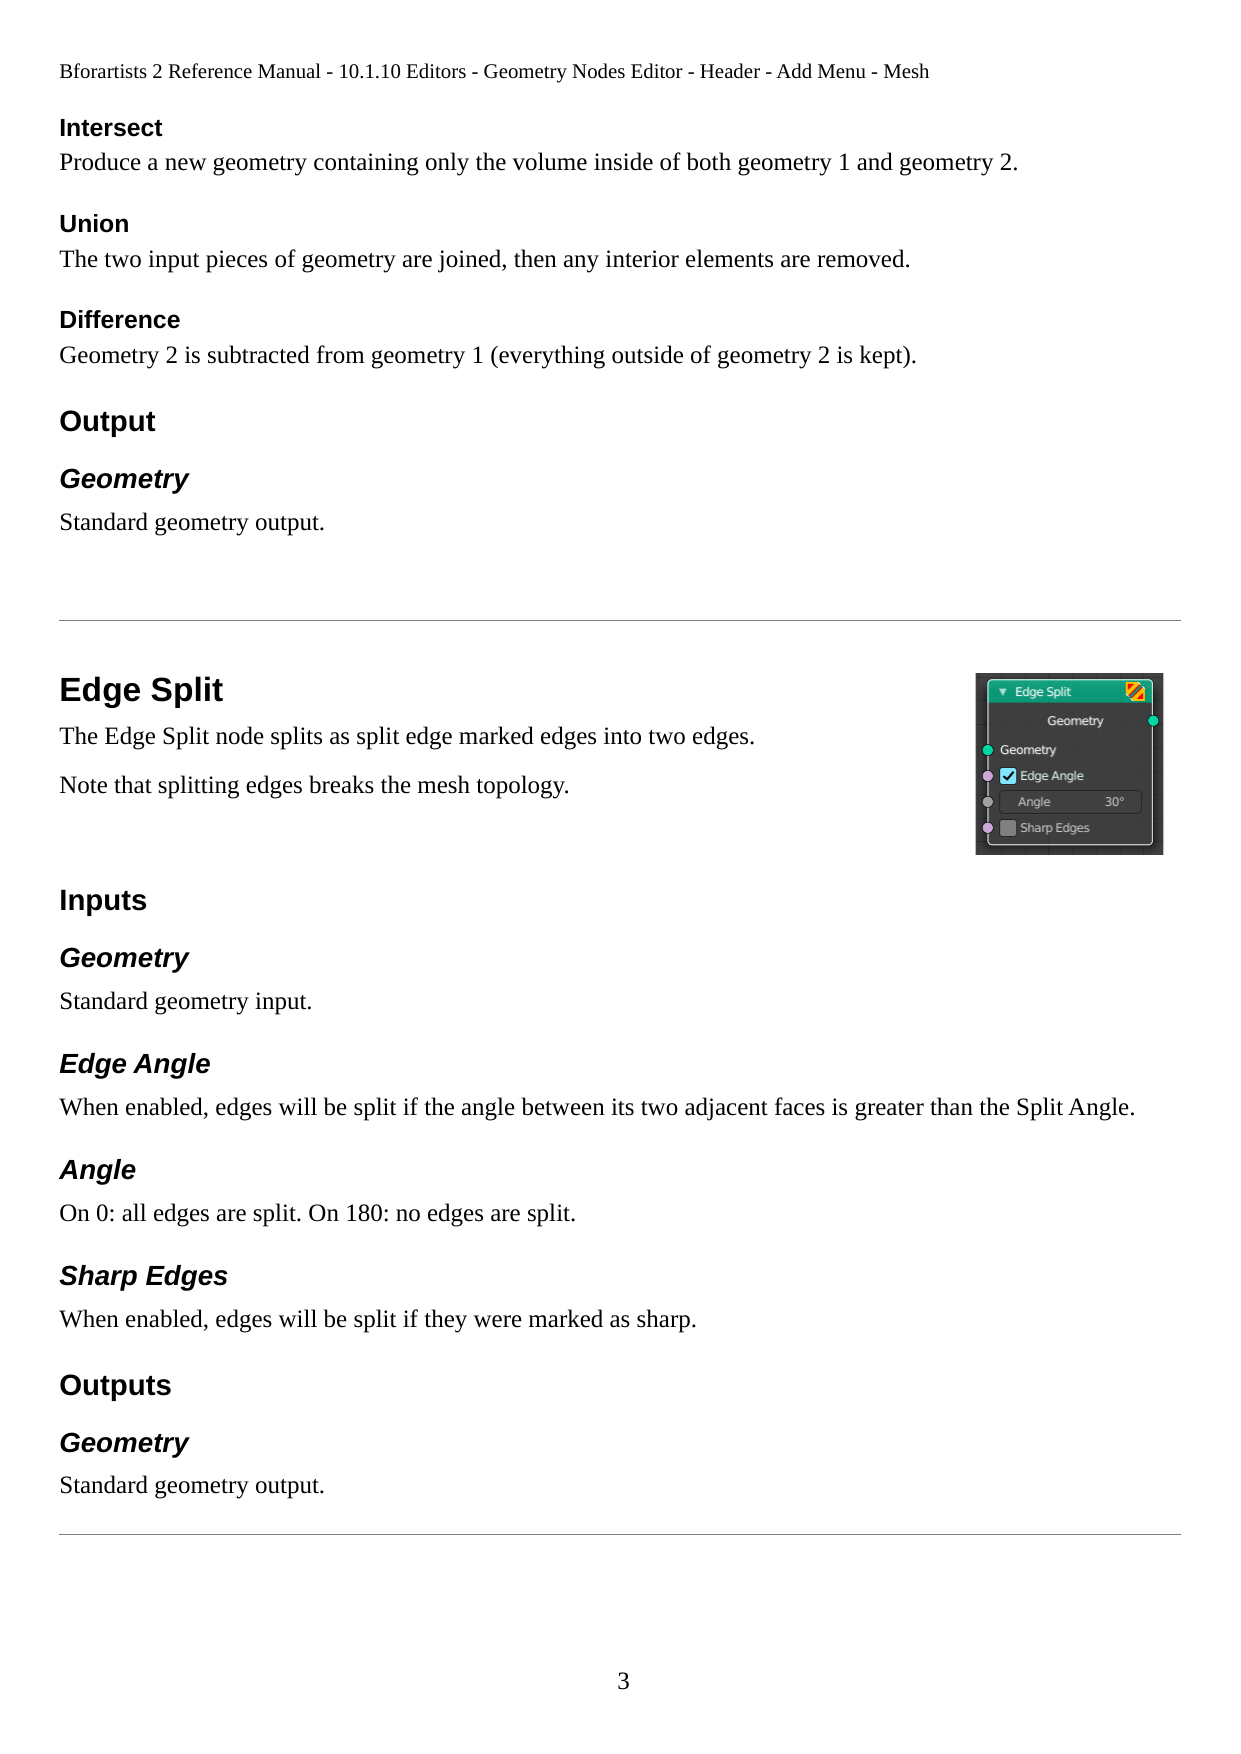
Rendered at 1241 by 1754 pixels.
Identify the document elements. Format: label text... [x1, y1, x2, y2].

text Note that splitting edges breaks the mesh topology. [59, 770, 975, 799]
subtitle Output [59, 404, 1181, 437]
subtitle Geometry [59, 462, 1181, 494]
subtitle Sharp Edges [59, 1259, 1181, 1291]
text When enabled, edges will be split if the angle between its two adjacent faces is greater than the Split Angle. [59, 1092, 1181, 1121]
subtitle Outputs [59, 1367, 1181, 1401]
text When enabled, edges will be split if they were marked as sharp. [59, 1304, 1181, 1333]
text The two input pieces of geometry are joined, then any interior elements are removed. [59, 244, 1181, 272]
subtitle Intersect [59, 113, 1181, 141]
text The Edge Split node splits as split edge marked edges into two edges. [59, 721, 975, 750]
subtitle Difference [59, 305, 1181, 334]
text On 0: all edges are split. On 180: no edges are split. [59, 1198, 1181, 1227]
subtitle Edge Angle [59, 1048, 1181, 1079]
picture [975, 673, 1164, 855]
text Standard geometry output. [59, 1471, 1181, 1499]
text Produce a new geometry containing only the volume inside of both geometry 1 and geometry 2. [59, 147, 1181, 176]
subtitle Edge Split [59, 670, 1181, 709]
text Geometry 2 is subtracted from geometry 1 (everything outside of geometry 2 is kept). [59, 340, 1181, 369]
subtitle Geometry [59, 942, 1181, 973]
text Standard geometry output. [59, 507, 1181, 536]
subtitle Inputs [59, 883, 1181, 917]
subtitle Angle [59, 1153, 1181, 1185]
text Standard geometry input. [59, 986, 1181, 1015]
subtitle Geometry [59, 1426, 1181, 1458]
subtitle Union [59, 209, 1181, 237]
